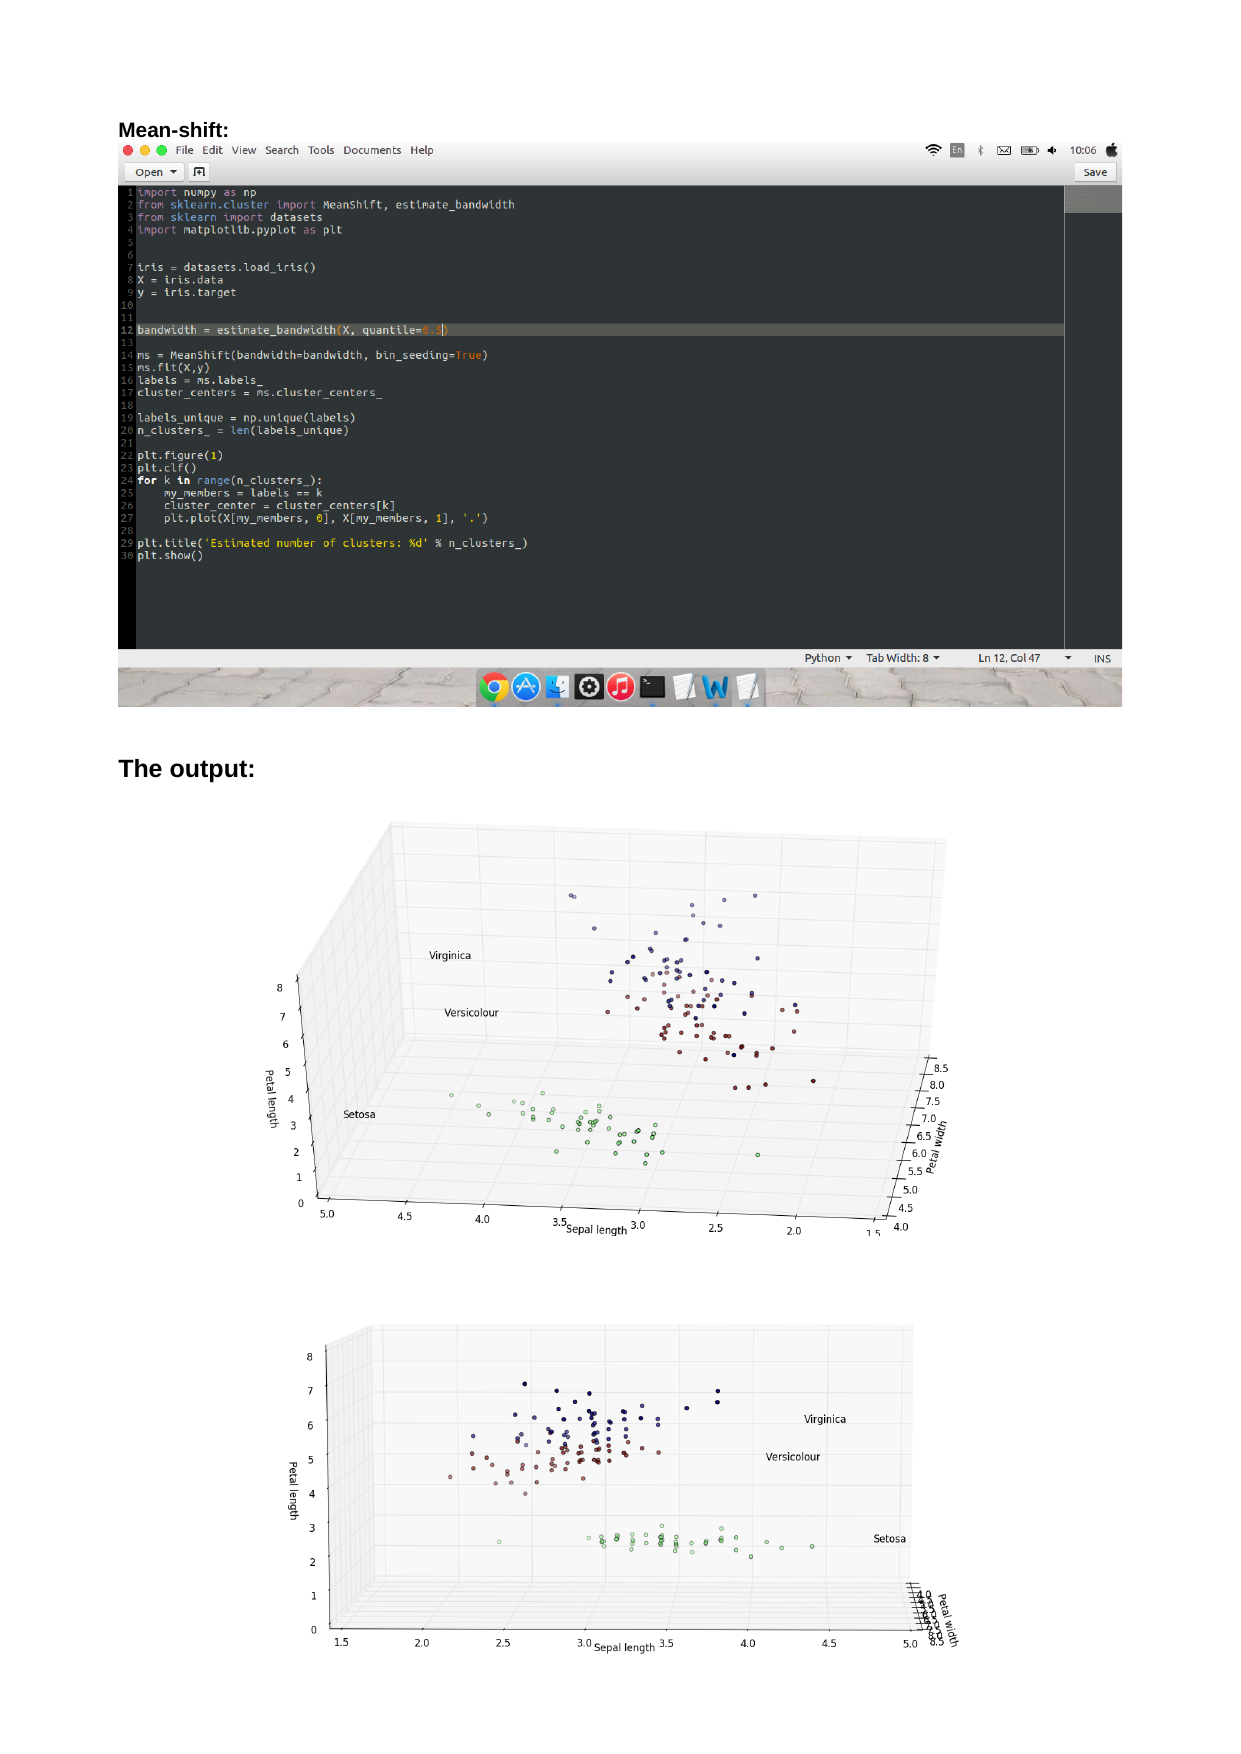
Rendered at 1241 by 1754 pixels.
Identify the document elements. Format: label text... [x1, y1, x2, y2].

text The output: [118, 754, 1122, 783]
text Mean-shift: [118, 118, 1122, 142]
picture [118, 783, 1123, 1718]
picture [118, 142, 1123, 707]
